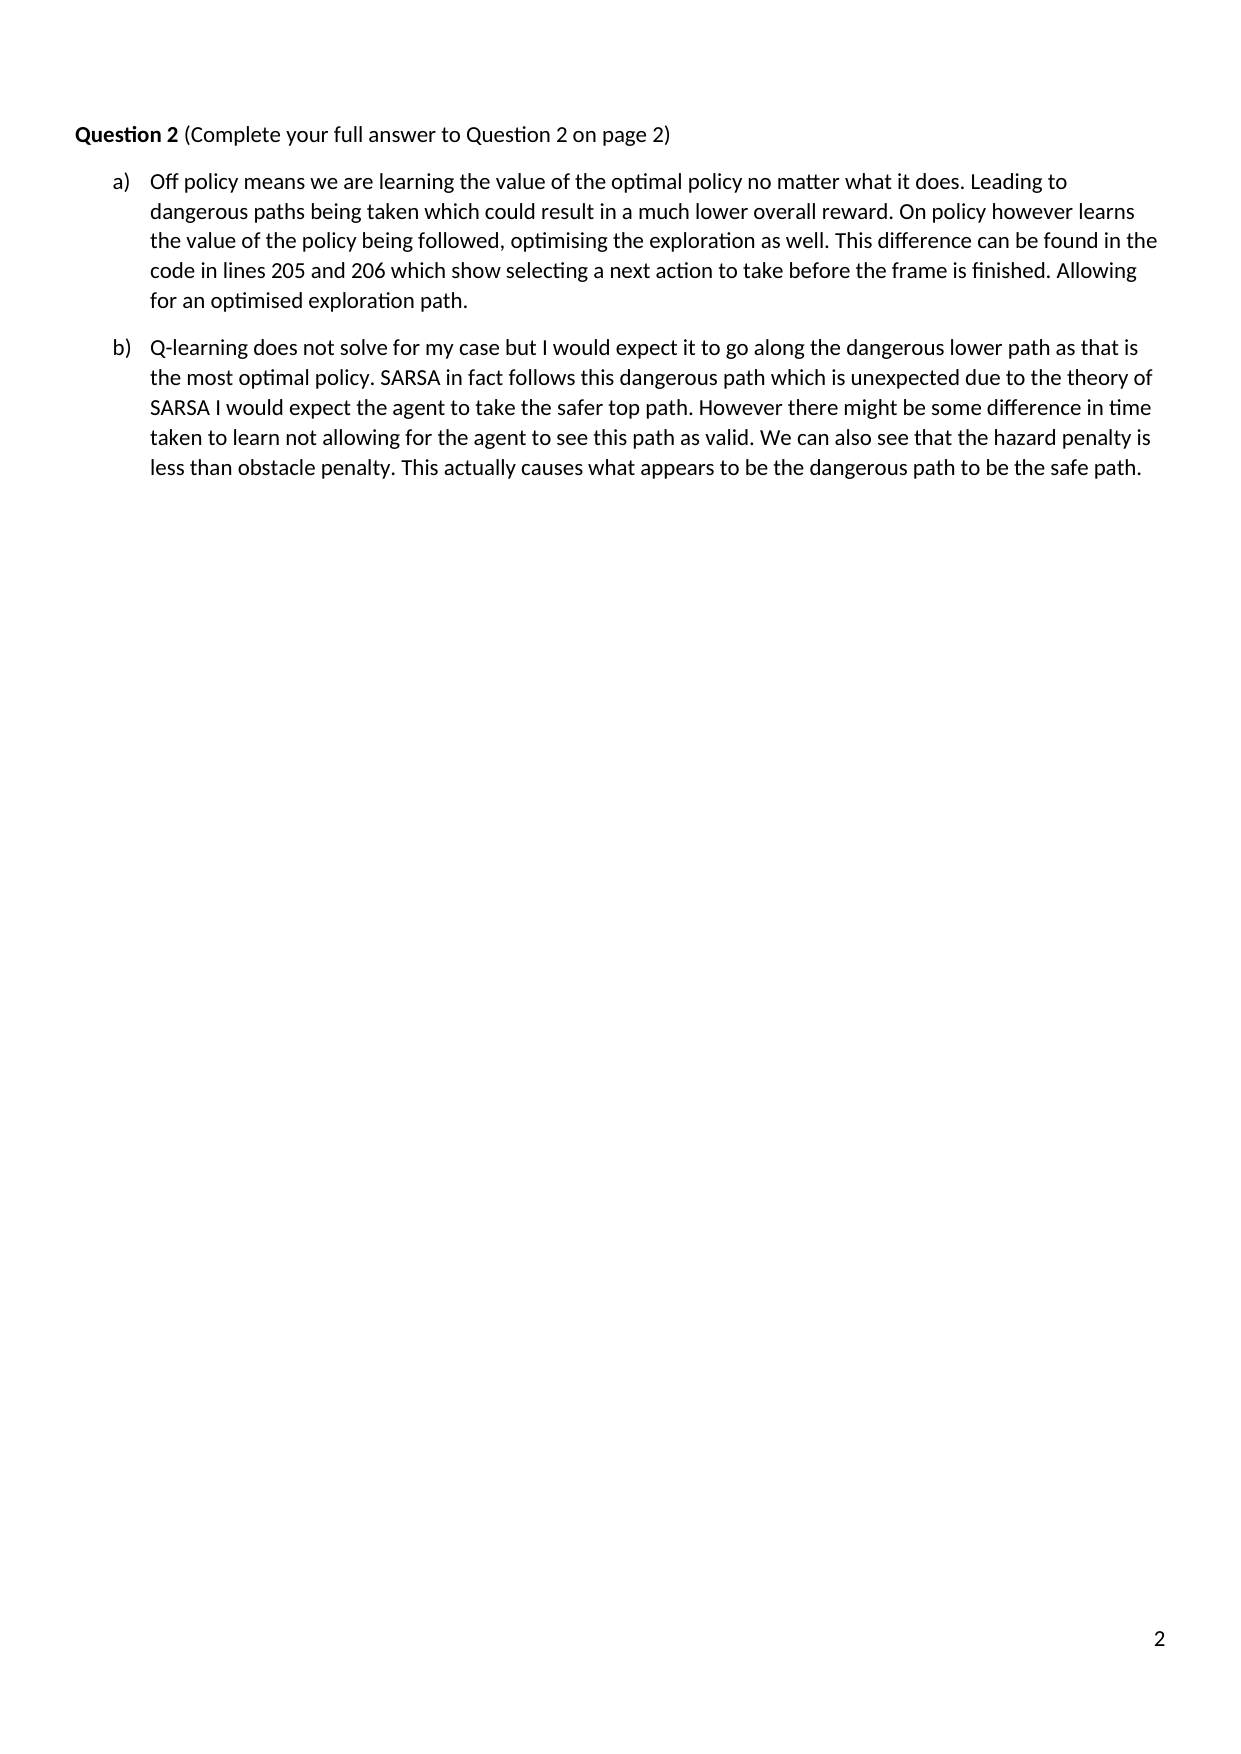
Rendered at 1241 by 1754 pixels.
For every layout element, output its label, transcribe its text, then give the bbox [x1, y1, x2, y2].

list Q-learning does not solve for my case but I would expect it to go along the dangerous lower path as that is the most optimal policy. SARSA in fact follows this dangerous path which is unexpected due to the theory of SARSA I would expect the agent to take the safer top path. However there might be some difference in time taken to learn not allowing for the agent to see this path as valid. We can also see that the hazard penalty is less than obstacle penalty. This actually causes what appears to be the dangerous path to be the safe path. [112, 333, 1165, 481]
list Off policy means we are learning the value of the optimal policy no matter what it does. Leading to dangerous paths being taken which could result in a much lower overall reward. On policy however learns the value of the policy being followed, optimising the exploration as well. This difference can be found in the code in lines 205 and 206 which show selecting a next action to take before the frame is finished. Allowing for an optimised exploration path. [112, 167, 1165, 314]
text Question 2 (Complete your full answer to Question 2 on page 2) [75, 120, 1165, 148]
